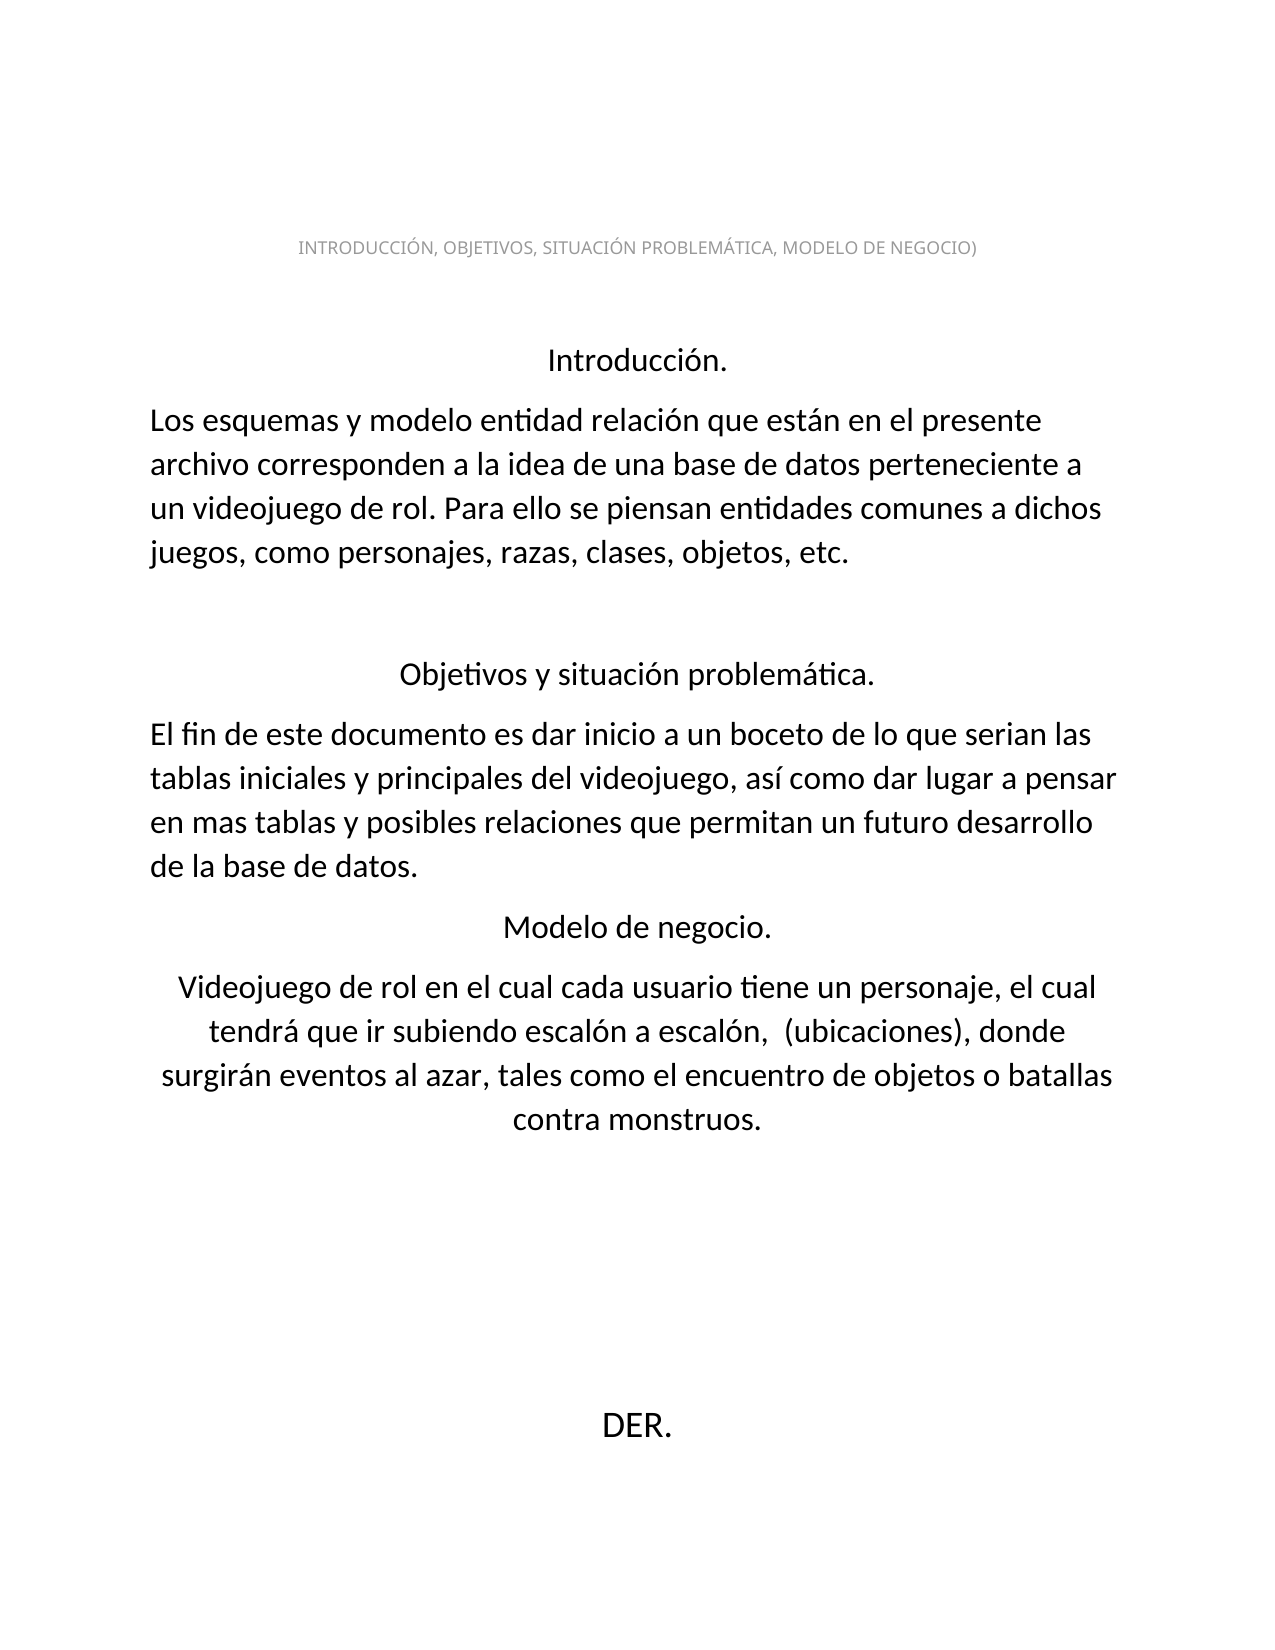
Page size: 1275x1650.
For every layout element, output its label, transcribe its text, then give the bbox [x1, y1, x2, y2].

text El fin de este documento es dar inicio a un boceto de lo que serian las tablas iniciales y principales del videojuego, así como dar lugar a pensar en mas tablas y posibles relaciones que permitan un futuro desarrollo de la base de datos. [150, 713, 1125, 886]
text Objetivos y situación problemática. [150, 652, 1125, 693]
text Modelo de negocio. [150, 906, 1125, 946]
text Los esquemas y modelo entidad relación que están en el presente archivo corresponden a la idea de una base de datos perteneciente a un videojuego de rol. Para ello se piensan entidades comunes a dichos juegos, como personajes, razas, clases, objetos, etc. [150, 399, 1125, 572]
text INTRODUCCIÓN, OBJETIVOS, SITUACIÓN PROBLEMÁTICA, MODELO DE NEGOCIO) [150, 235, 1125, 259]
text Videojuego de rol en el cual cada usuario tiene un personaje, el cual tendrá que ir subiendo escalón a escalón, (ubicaciones), donde surgirán eventos al azar, tales como el encuentro de objetos o batallas contra monstruos. [150, 966, 1125, 1139]
text DER. [150, 1401, 1125, 1447]
text Introducción. [150, 339, 1125, 379]
